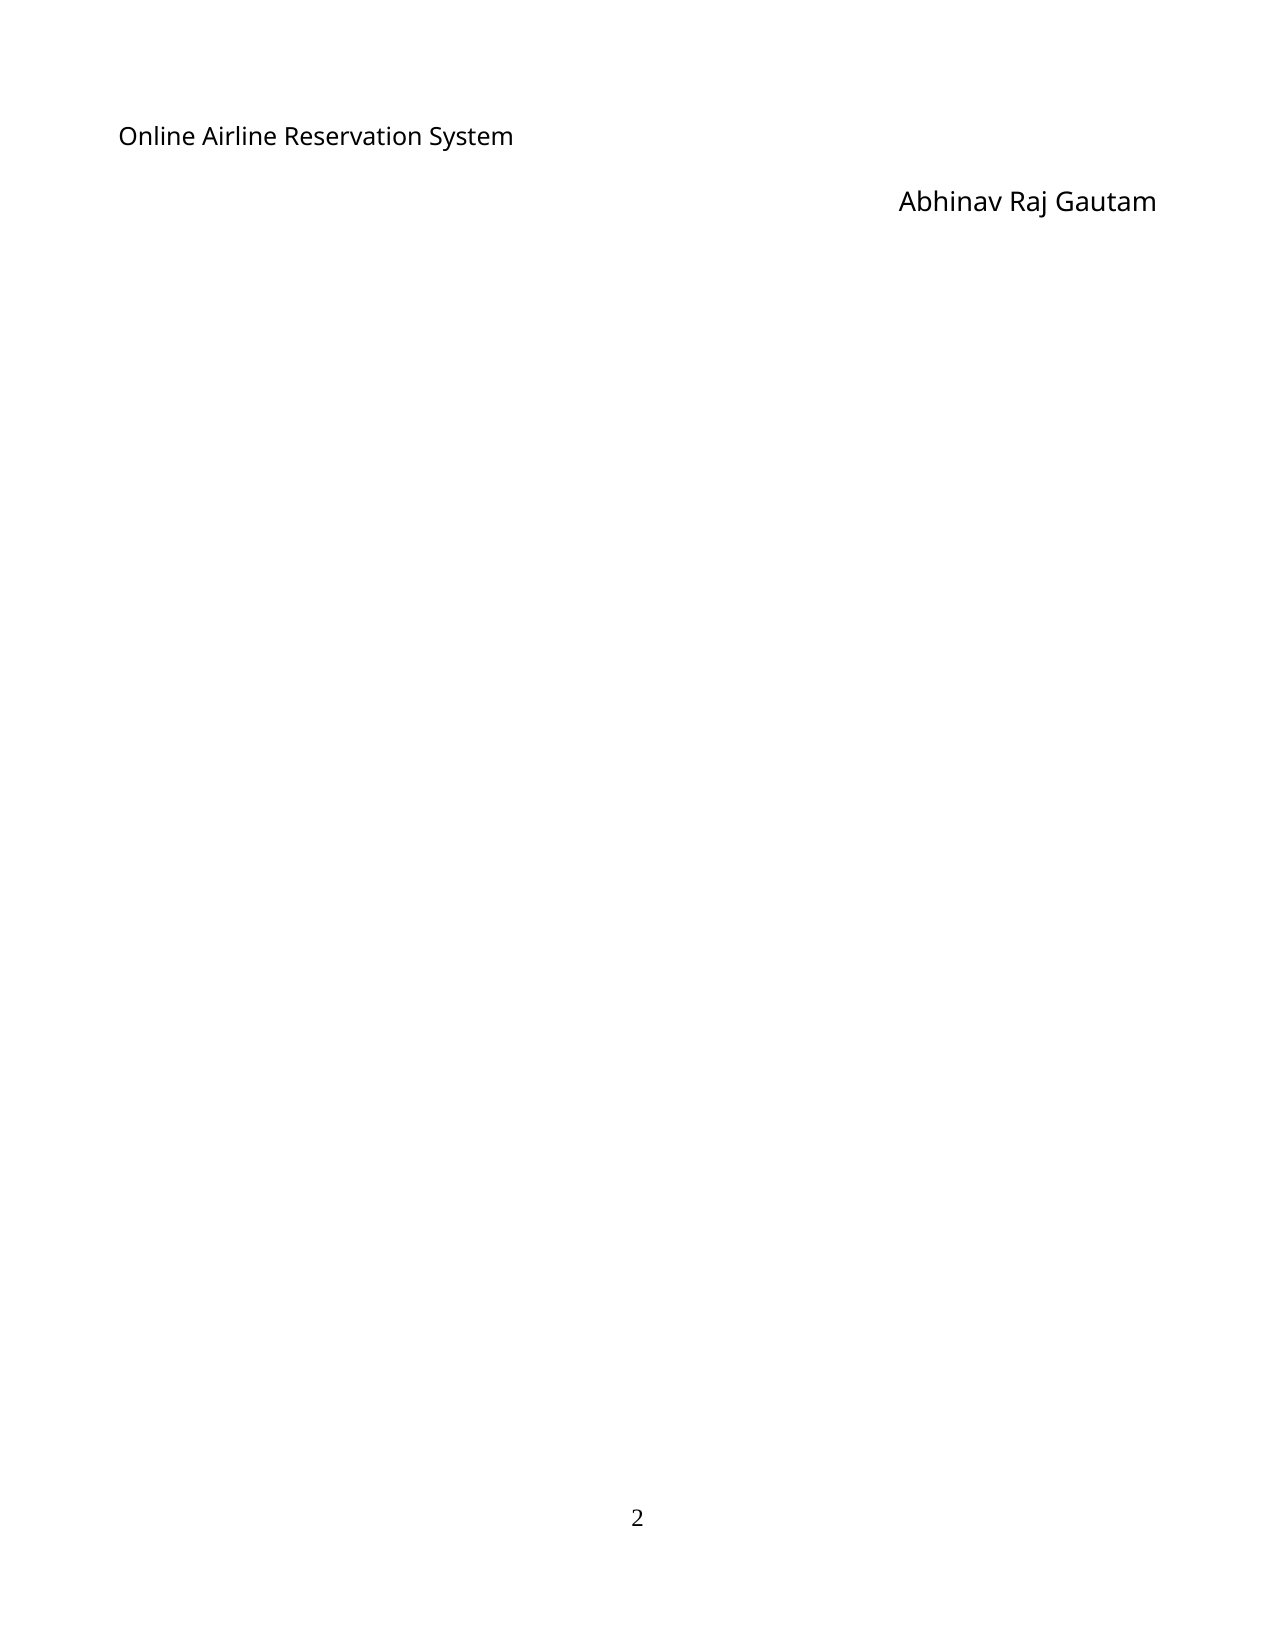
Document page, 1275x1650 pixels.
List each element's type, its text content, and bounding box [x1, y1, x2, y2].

text Abhinav Raj Gautam [118, 182, 1157, 219]
